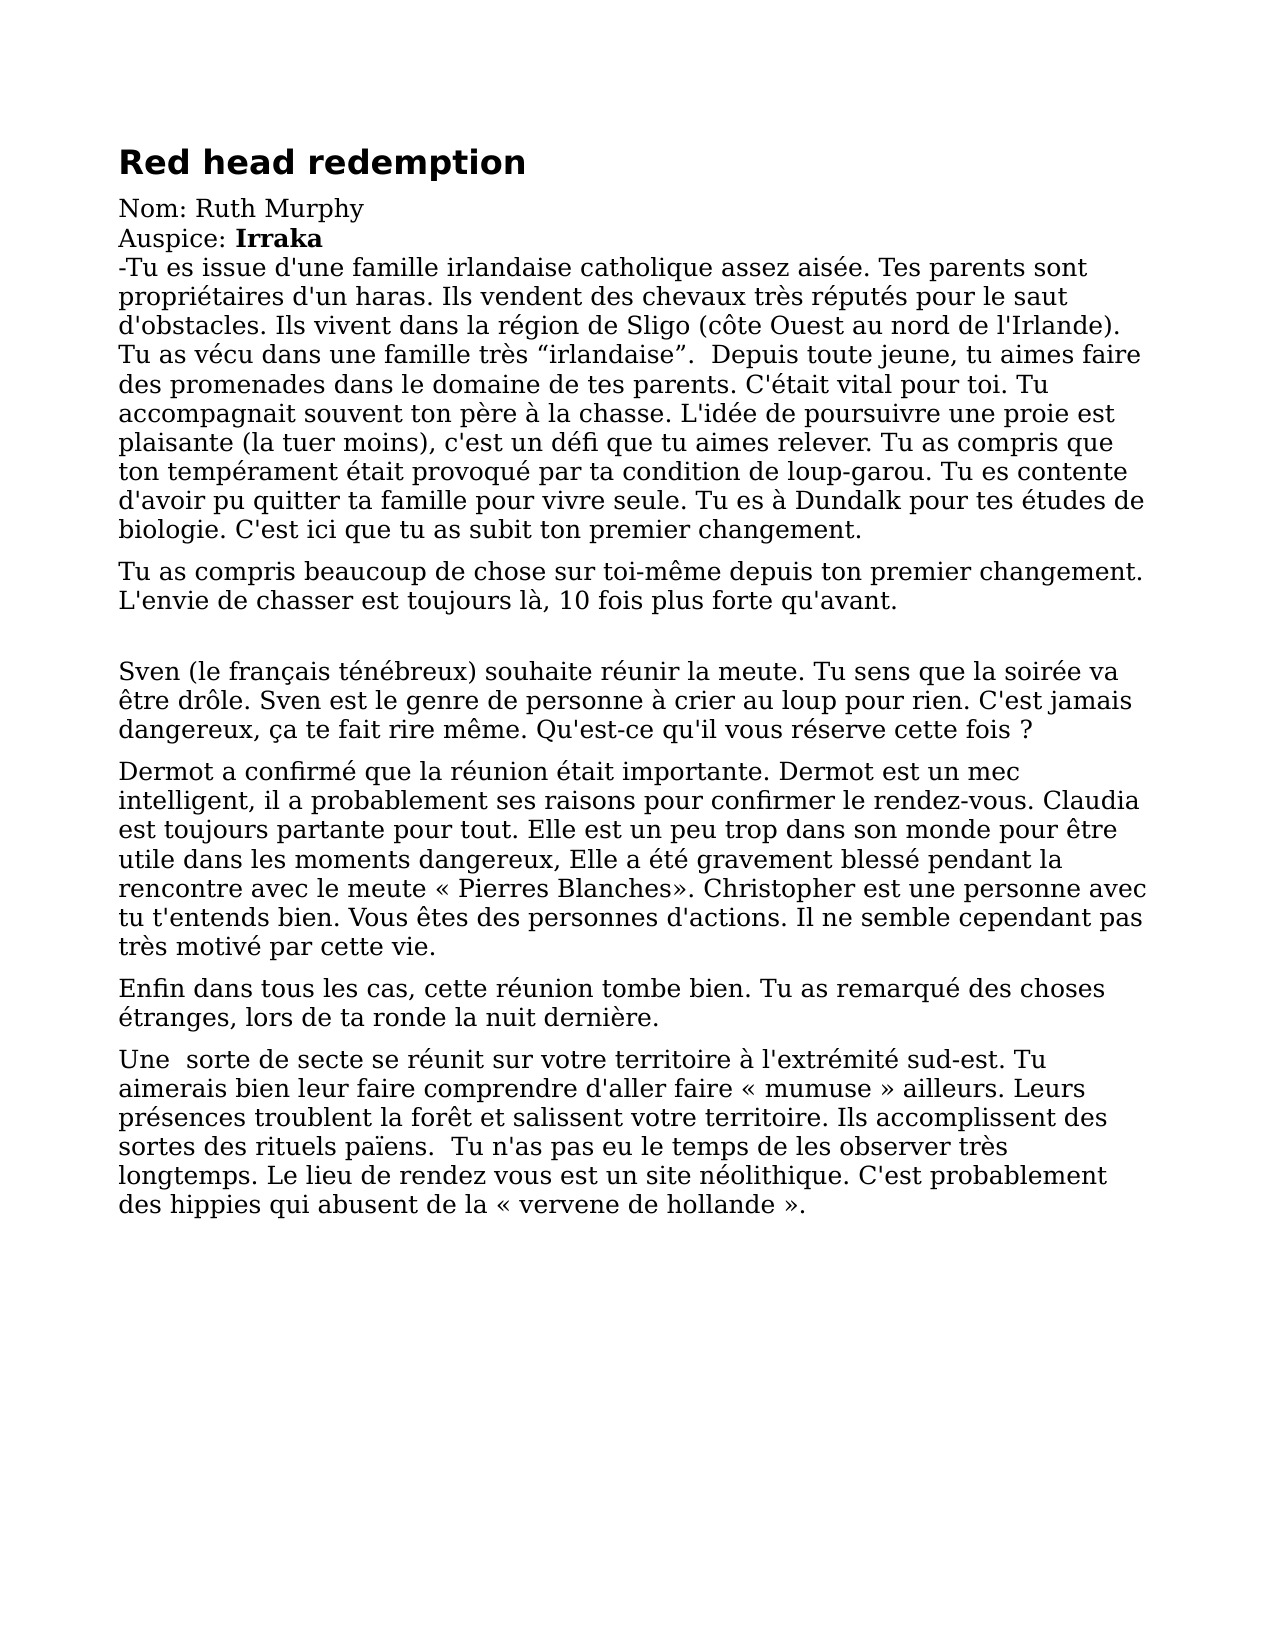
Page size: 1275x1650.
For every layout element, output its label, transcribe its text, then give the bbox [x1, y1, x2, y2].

text Tu as compris beaucoup de chose sur toi-même depuis ton premier changement. L'envie de chasser est toujours là, 10 fois plus forte qu'avant. [118, 557, 1157, 616]
text Sven (le français ténébreux) souhaite réunir la meute. Tu sens que la soirée va être drôle. Sven est le genre de personne à crier au loup pour rien. C'est jamais dangereux, ça te fait rire même. Qu'est-ce qu'il vous réserve cette fois ? [118, 657, 1157, 745]
text -Tu es issue d'une famille irlandaise catholique assez aisée. Tes parents sont propriétaires d'un haras. Ils vendent des chevaux très réputés pour le saut d'obstacles. Ils vivent dans la région de Sligo (côte Ouest au nord de l'Irlande). Tu as vécu dans une famille très “irlandaise”. Depuis toute jeune, tu aimes faire des promenades dans le domaine de tes parents. C'était vital pour toi. Tu accompagnait souvent ton père à la chasse. L'idée de poursuivre une proie est plaisante (la tuer moins), c'est un défi que tu aimes relever. Tu as compris que ton tempérament était provoqué par ta condition de loup-garou. Tu es contente d'avoir pu quitter ta famille pour vivre seule. Tu es à Dundalk pour tes études de biologie. C'est ici que tu as subit ton premier changement. [118, 253, 1157, 545]
text Auspice: Irraka [118, 224, 1157, 253]
text Nom: Ruth Murphy [118, 195, 1157, 224]
text Enfin dans tous les cas, cette réunion tombe bien. Tu as remarqué des choses étranges, lors de ta ronde la nuit dernière. [118, 974, 1157, 1032]
text Dermot a confirmé que la réunion était importante. Dermot est un mec intelligent, il a probablement ses raisons pour confirmer le rendez-vous. Claudia est toujours partante pour tout. Elle est un peu trop dans son monde pour être utile dans les moments dangereux, Elle a été gravement blessé pendant la rencontre avec le meute « Pierres Blanches». Christopher est une personne avec tu t'entends bien. Vous êtes des personnes d'actions. Il ne semble cependant pas très motivé par cette vie. [118, 757, 1157, 962]
text Une sorte de secte se réunit sur votre territoire à l'extrémité sud-est. Tu aimerais bien leur faire comprendre d'aller faire « mumuse » ailleurs. Leurs présences troublent la forêt et salissent votre territoire. Ils accomplissent des sortes des rituels païens. Tu n'as pas eu le temps de les observer très longtemps. Le lieu de rendez vous est un site néolithique. C'est probablement des hippies qui abusent de la « vervene de hollande ». [118, 1045, 1157, 1220]
subtitle Red head redemption [118, 143, 1157, 182]
